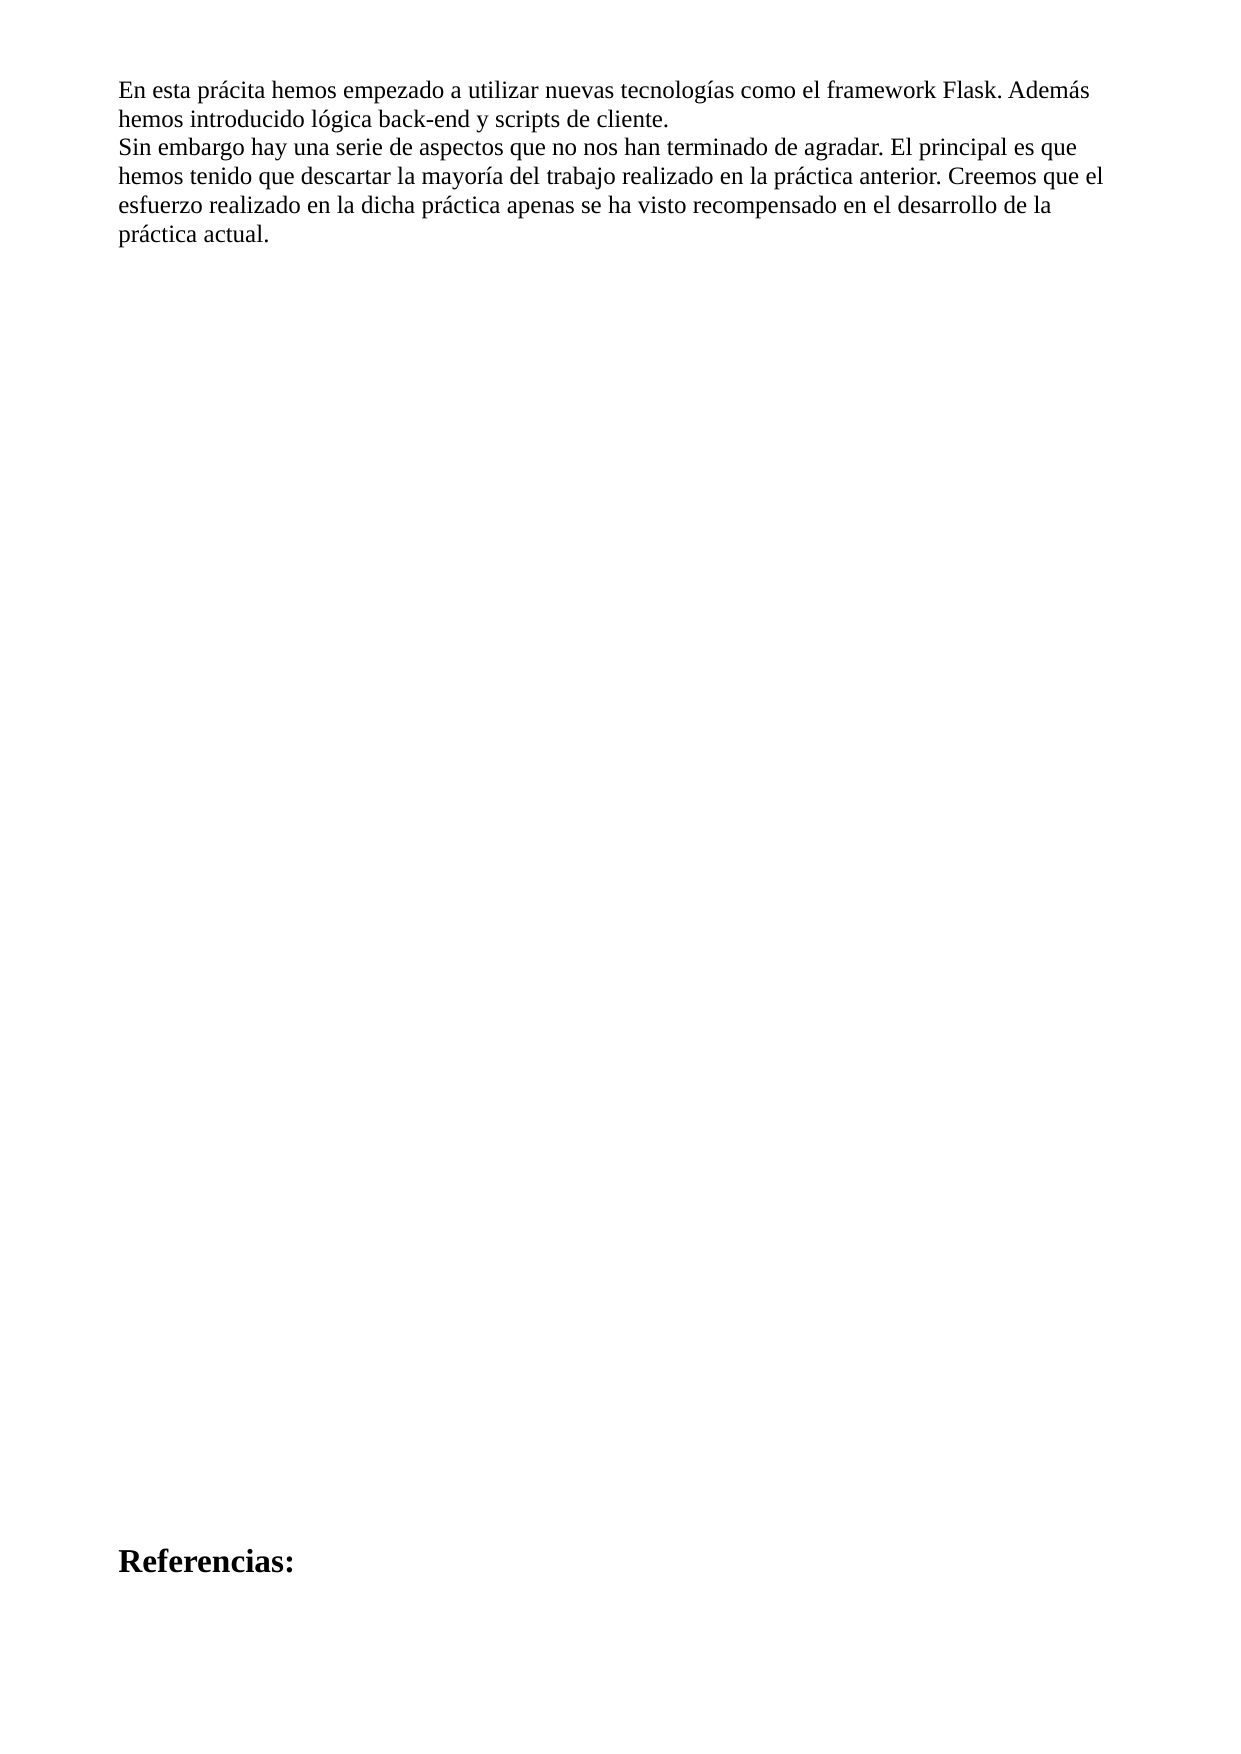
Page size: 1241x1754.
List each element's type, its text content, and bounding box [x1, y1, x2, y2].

text Referencias: [118, 1541, 1122, 1579]
text Sin embargo hay una serie de aspectos que no nos han terminado de agradar. El principal es que hemos tenido que descartar la mayoría del trabajo realizado en la práctica anterior. Creemos que el esfuerzo realizado en la dicha práctica apenas se ha visto recompensado en el desarrollo de la práctica actual. [118, 132, 1122, 247]
text En esta prácita hemos empezado a utilizar nuevas tecnologías como el framework Flask. Además hemos introducido lógica back-end y scripts de cliente. [118, 75, 1122, 132]
